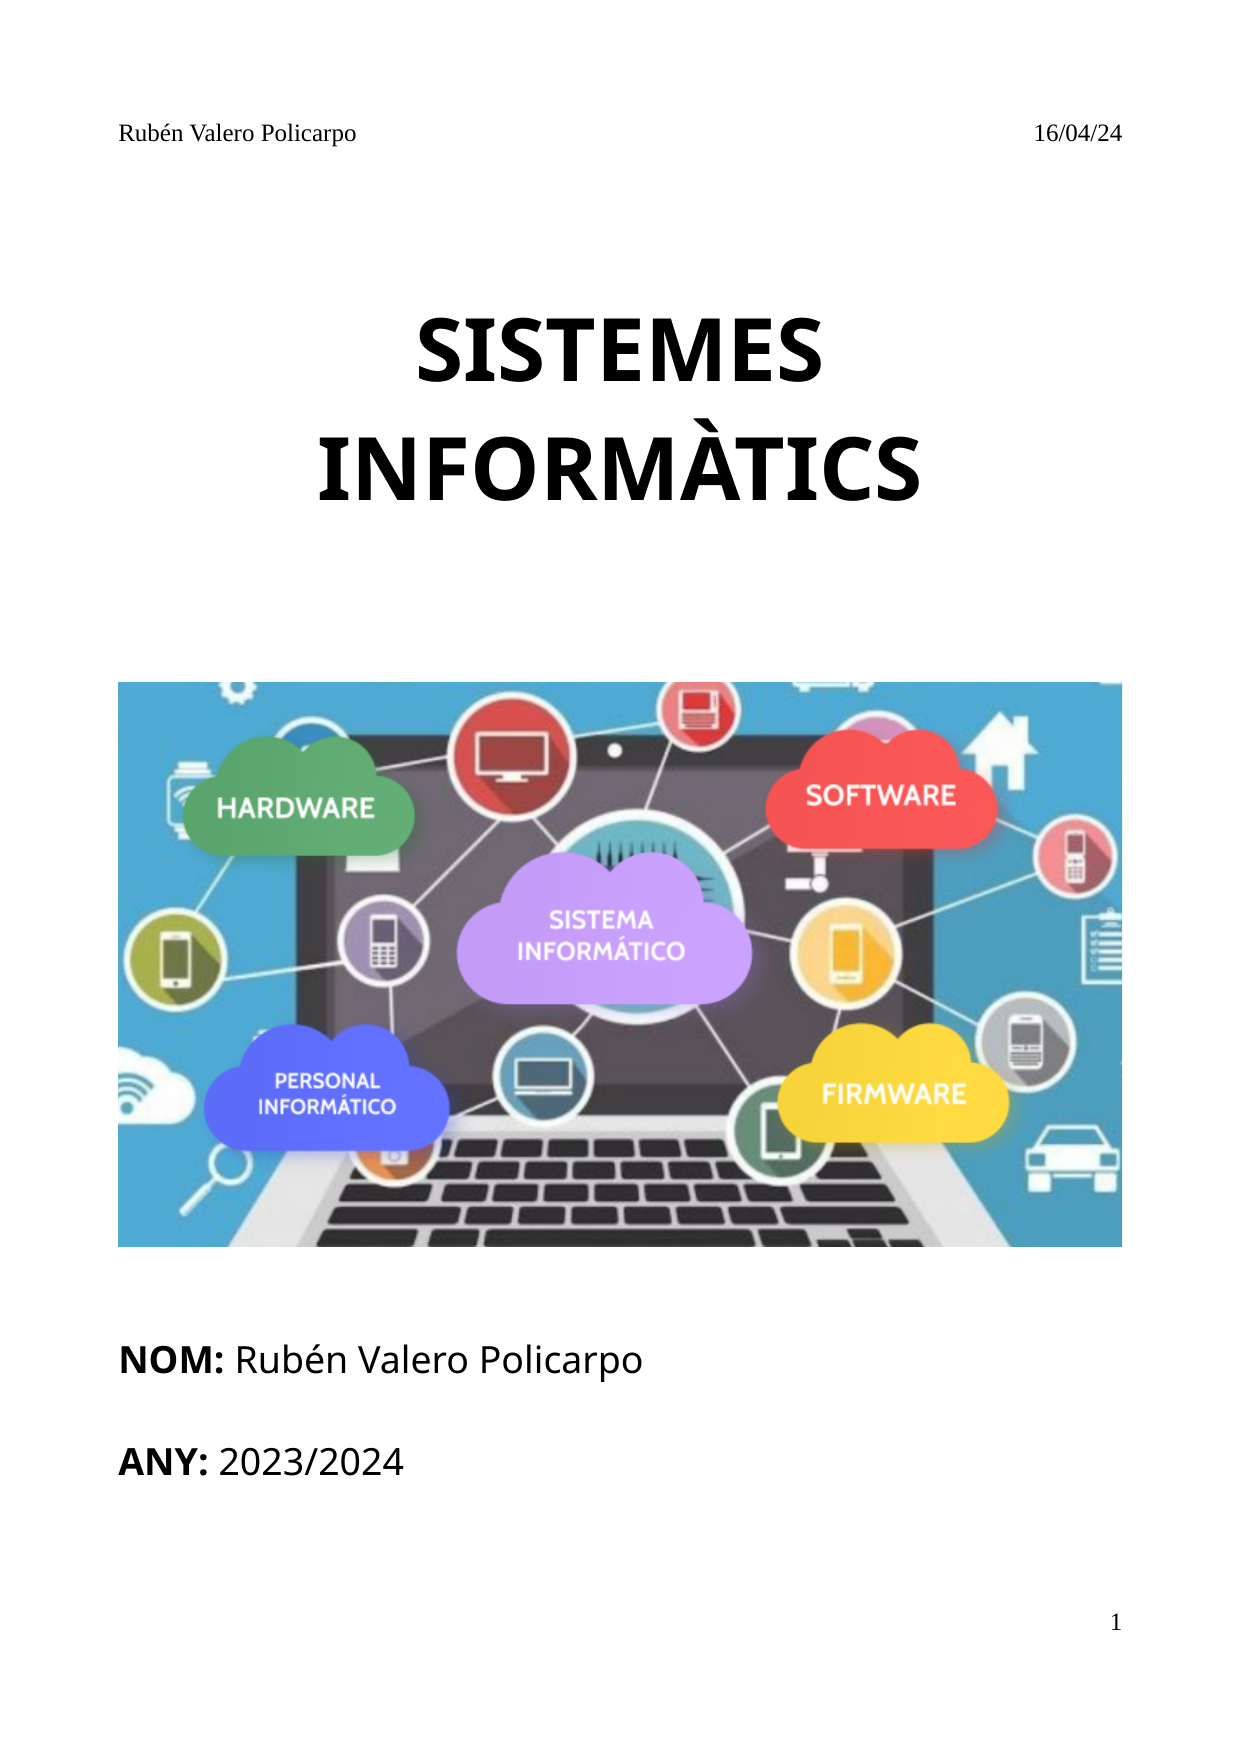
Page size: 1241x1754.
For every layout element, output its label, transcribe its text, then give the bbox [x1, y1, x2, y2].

text NOM: Rubén Valero Policarpo [118, 1333, 1122, 1384]
text ANY: 2023/2024 [118, 1435, 1122, 1486]
picture [118, 682, 1123, 1247]
title SISTEMES INFORMÀTICS [118, 288, 1122, 526]
